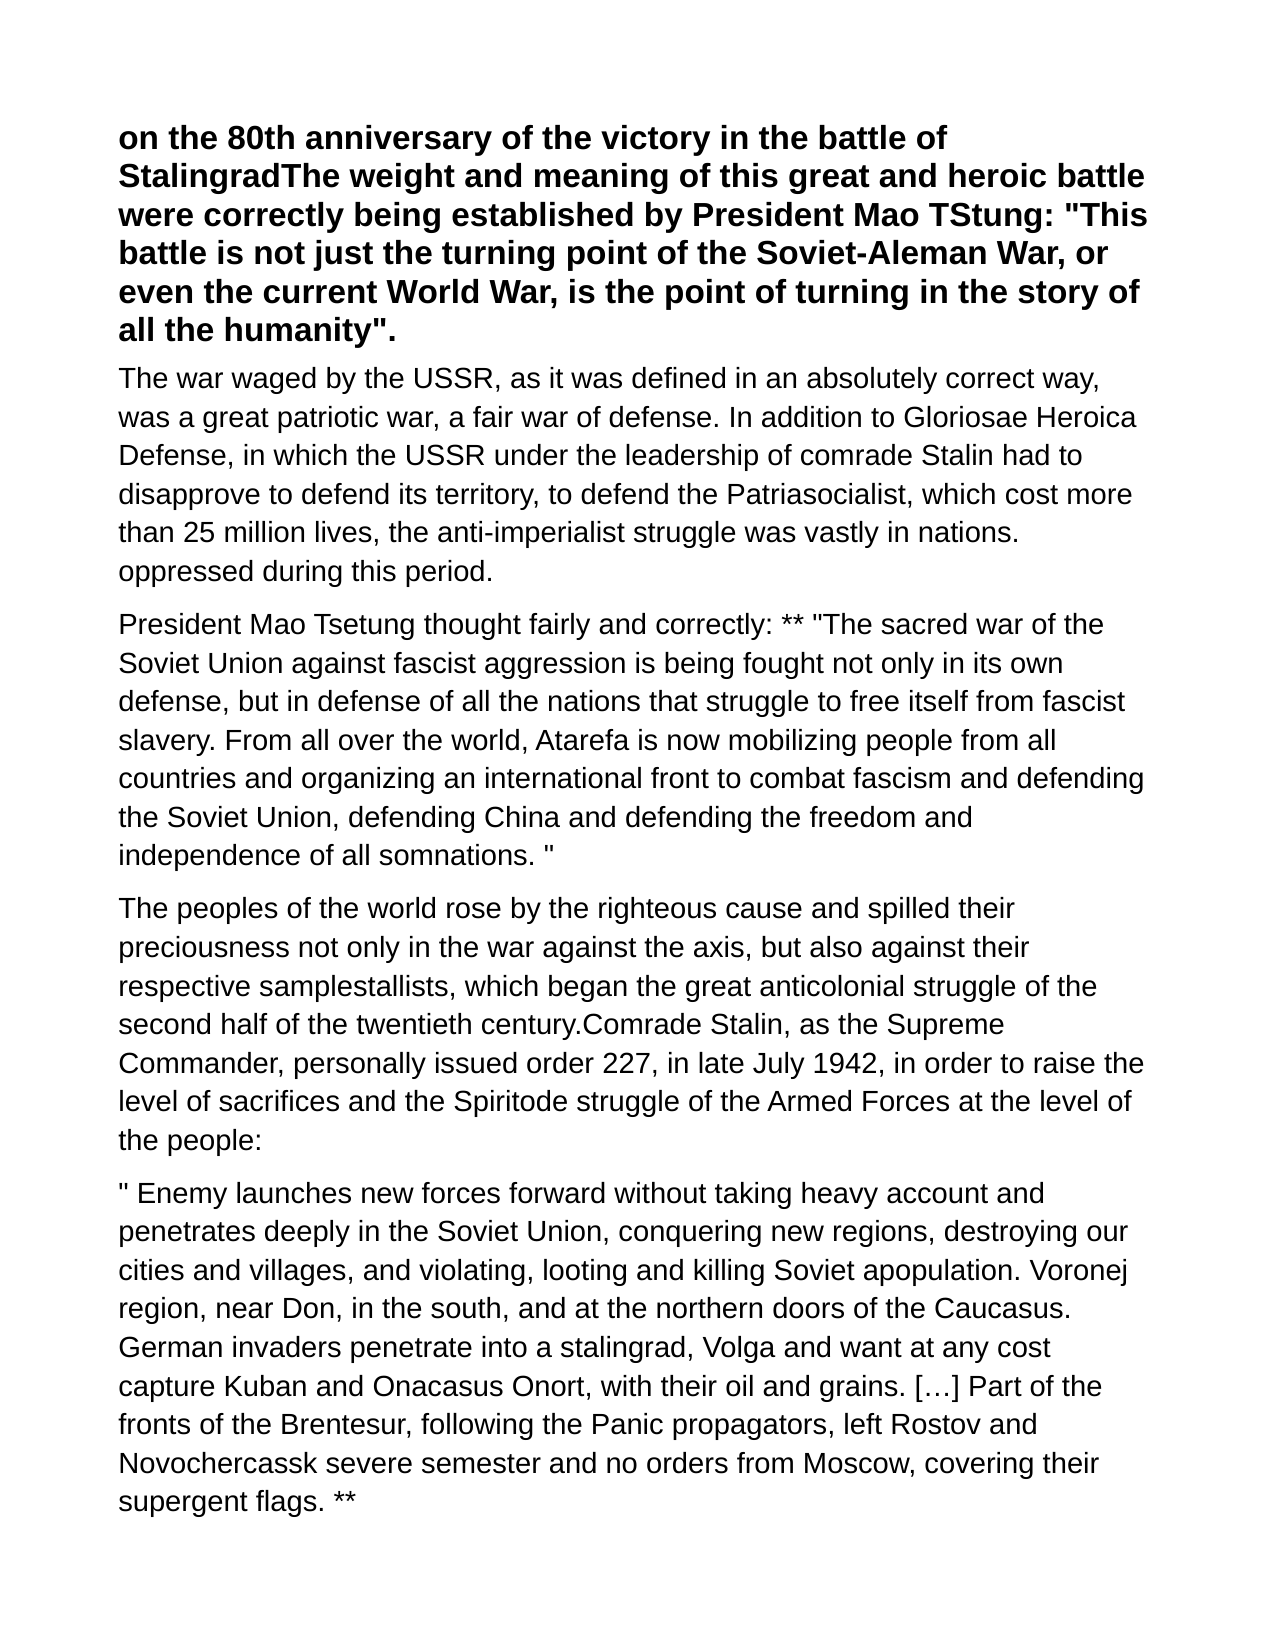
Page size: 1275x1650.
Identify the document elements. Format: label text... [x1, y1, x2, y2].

subtitle on the 80th anniversary of the victory in the battle of StalingradThe weight and meaning of this great and heroic battle were correctly being established by President Mao TStung: "This battle is not just the turning point of the Soviet-Aleman War, or even the current World War, is the point of turning in the story of all the humanity". [118, 118, 1157, 349]
text The war waged by the USSR, as it was defined in an absolutely correct way, was a great patriotic war, a fair war of defense. In addition to Gloriosae Heroica Defense, in which the USSR under the leadership of comrade Stalin had to disapprove to defend its territory, to defend the Patriasocialist, which cost more than 25 million lives, the anti-imperialist struggle was vastly in nations. oppressed during this period. [118, 361, 1157, 587]
text President Mao Tsetung thought fairly and correctly: ** "The sacred war of the Soviet Union against fascist aggression is being fought not only in its own defense, but in defense of all the nations that struggle to free itself from fascist slavery. From all over the world, Atarefa is now mobilizing people from all countries and organizing an international front to combat fascism and defending the Soviet Union, defending China and defending the freedom and independence of all somnations. " [118, 607, 1157, 872]
text The peoples of the world rose by the righteous cause and spilled their preciousness not only in the war against the axis, but also against their respective samplestallists, which began the great anticolonial struggle of the second half of the twentieth century.Comrade Stalin, as the Supreme Commander, personally issued order 227, in late July 1942, in order to raise the level of sacrifices and the Spiritode struggle of the Armed Forces at the level of the people: [118, 891, 1157, 1156]
text " Enemy launches new forces forward without taking heavy account and penetrates deeply in the Soviet Union, conquering new regions, destroying our cities and villages, and violating, looting and killing Soviet apopulation. Voronej region, near Don, in the south, and at the northern doors of the Caucasus. German invaders penetrate into a stalingrad, Volga and want at any cost capture Kuban and Onacasus Onort, with their oil and grains. […] Part of the fronts of the Brentesur, following the Panic propagators, left Rostov and Novochercassk severe semester and no orders from Moscow, covering their supergent flags. ** [118, 1176, 1157, 1518]
